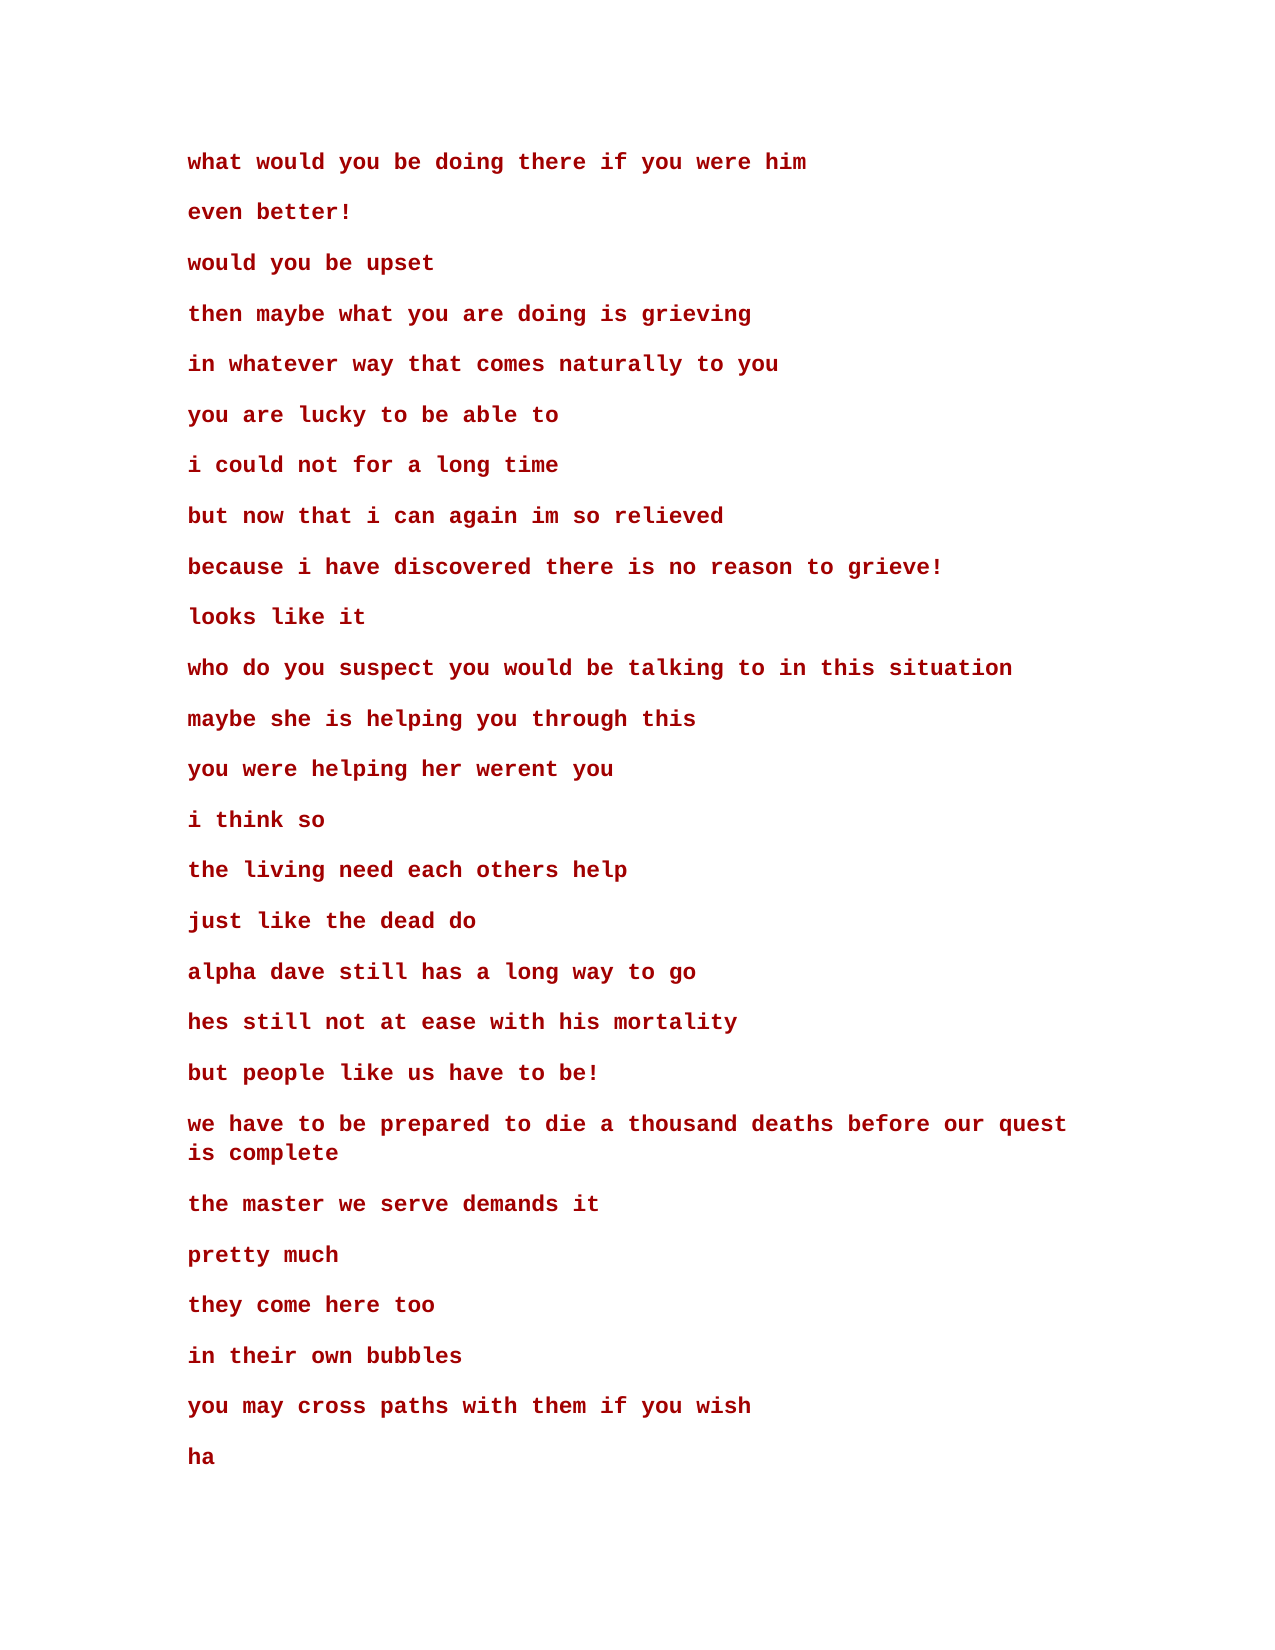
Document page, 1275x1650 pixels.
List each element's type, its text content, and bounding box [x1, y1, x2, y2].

text ha [187, 1445, 1087, 1471]
text looks like it [187, 606, 1087, 632]
text you are lucky to be able to [187, 403, 1087, 429]
text even better! [187, 201, 1087, 227]
text i could not for a long time [187, 454, 1087, 480]
text the living need each others help [187, 859, 1087, 885]
text pretty much [187, 1243, 1087, 1269]
text because i have discovered there is no reason to grieve! [187, 555, 1087, 581]
text we have to be prepared to die a thousand deaths before our quest is complete [187, 1112, 1087, 1168]
text in whatever way that comes naturally to you [187, 352, 1087, 378]
text they come here too [187, 1293, 1087, 1319]
text maybe she is helping you through this [187, 707, 1087, 733]
text you were helping her werent you [187, 757, 1087, 783]
text alpha dave still has a long way to go [187, 960, 1087, 986]
text but people like us have to be! [187, 1061, 1087, 1087]
text just like the dead do [187, 909, 1087, 935]
text you may cross paths with them if you wish [187, 1395, 1087, 1421]
text would you be upset [187, 251, 1087, 277]
text then maybe what you are doing is grieving [187, 302, 1087, 328]
text in their own bubbles [187, 1344, 1087, 1370]
text hes still not at ease with his mortality [187, 1011, 1087, 1037]
text who do you suspect you would be talking to in this situation [187, 656, 1087, 682]
text but now that i can again im so relieved [187, 504, 1087, 530]
text what would you be doing there if you were him [187, 150, 1087, 176]
text i think so [187, 808, 1087, 834]
text the master we serve demands it [187, 1192, 1087, 1218]
